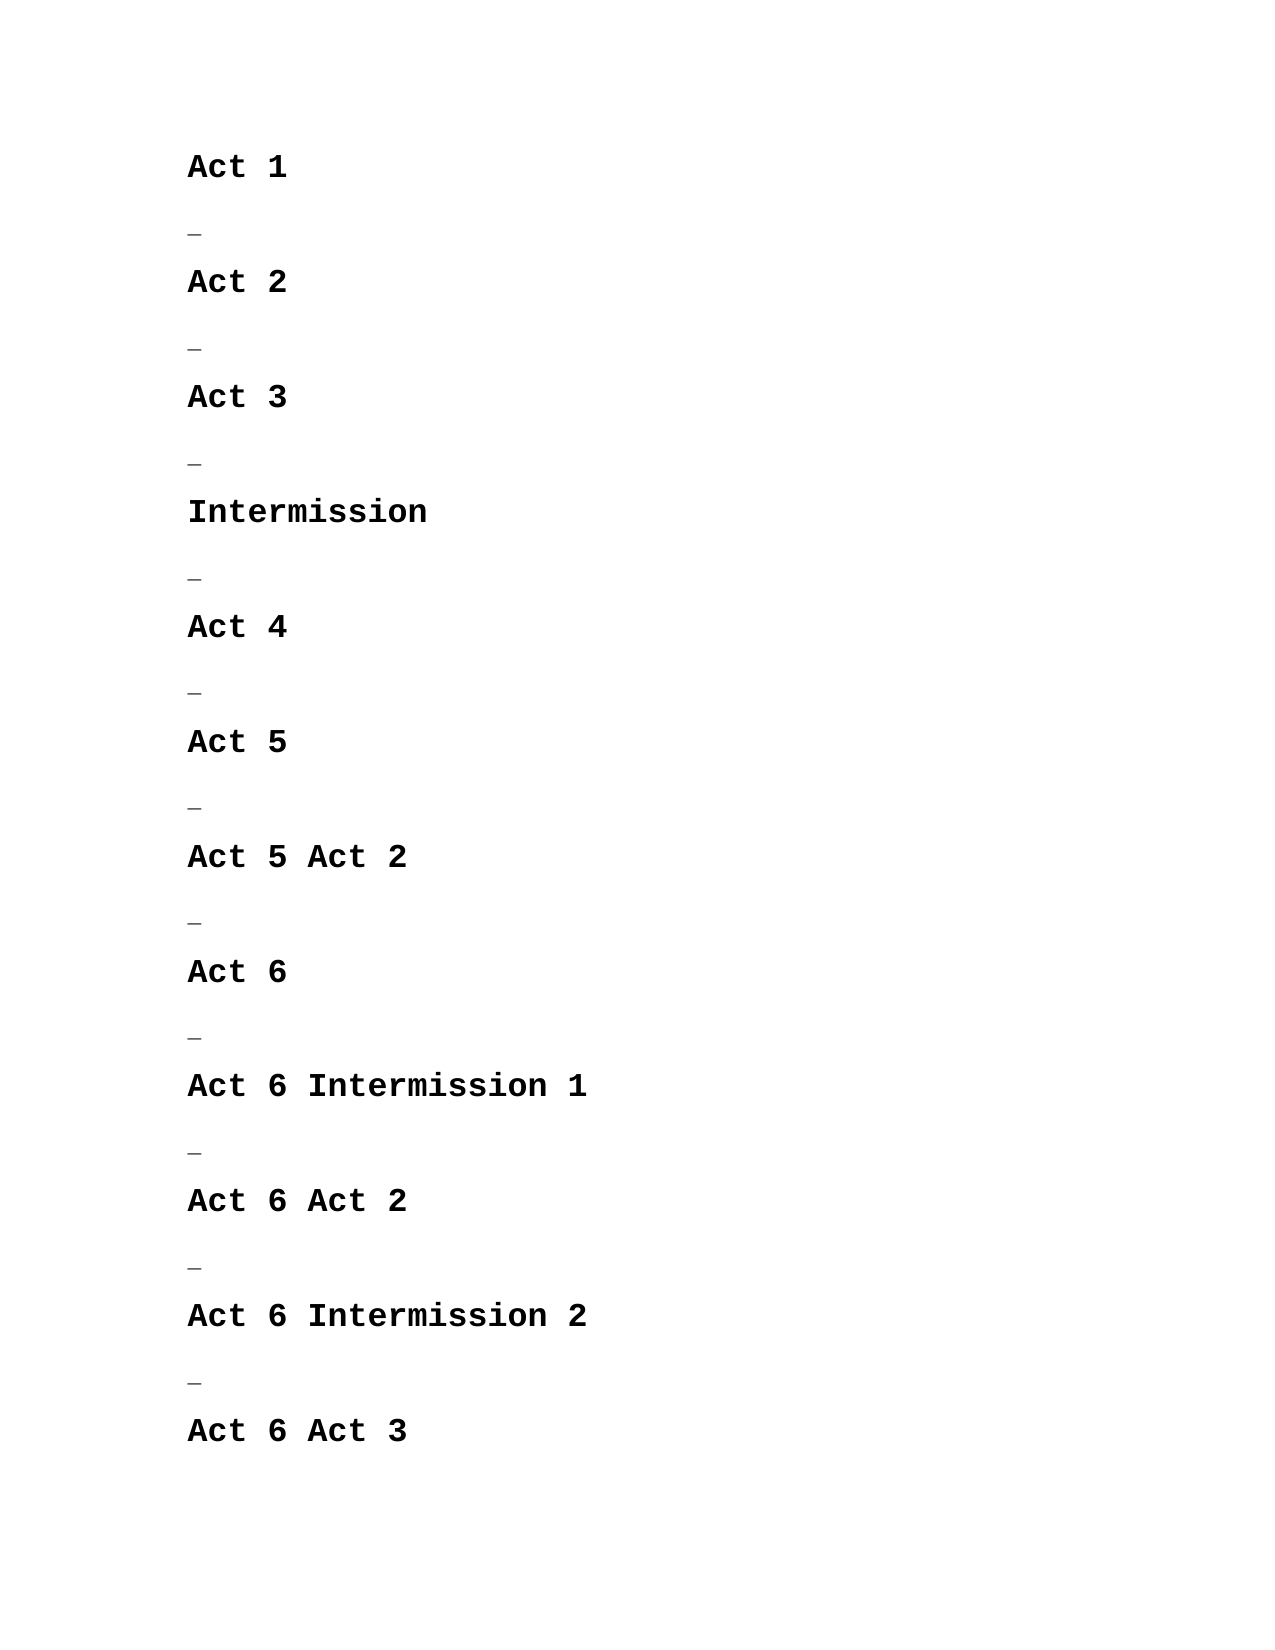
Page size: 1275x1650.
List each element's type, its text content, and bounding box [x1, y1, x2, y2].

text Act 6 Intermission 1 [187, 1069, 1087, 1107]
text Act 6 Act 2 [187, 1184, 1087, 1222]
text _ [187, 674, 1087, 700]
text _ [187, 329, 1087, 355]
text Act 5 [187, 724, 1087, 762]
text _ [187, 1018, 1087, 1044]
text _ [187, 1133, 1087, 1159]
text Act 2 [187, 265, 1087, 303]
text _ [187, 789, 1087, 815]
text Act 1 [187, 150, 1087, 188]
text Act 5 Act 2 [187, 839, 1087, 877]
text Act 6 Intermission 2 [187, 1299, 1087, 1337]
text _ [187, 559, 1087, 585]
text _ [187, 444, 1087, 470]
text Act 4 [187, 609, 1087, 647]
text _ [187, 904, 1087, 929]
text _ [187, 1248, 1087, 1274]
text _ [187, 214, 1087, 240]
text _ [187, 1363, 1087, 1389]
text Intermission [187, 495, 1087, 532]
text Act 6 [187, 954, 1087, 992]
text Act 6 Act 3 [187, 1414, 1087, 1452]
text Act 3 [187, 380, 1087, 418]
